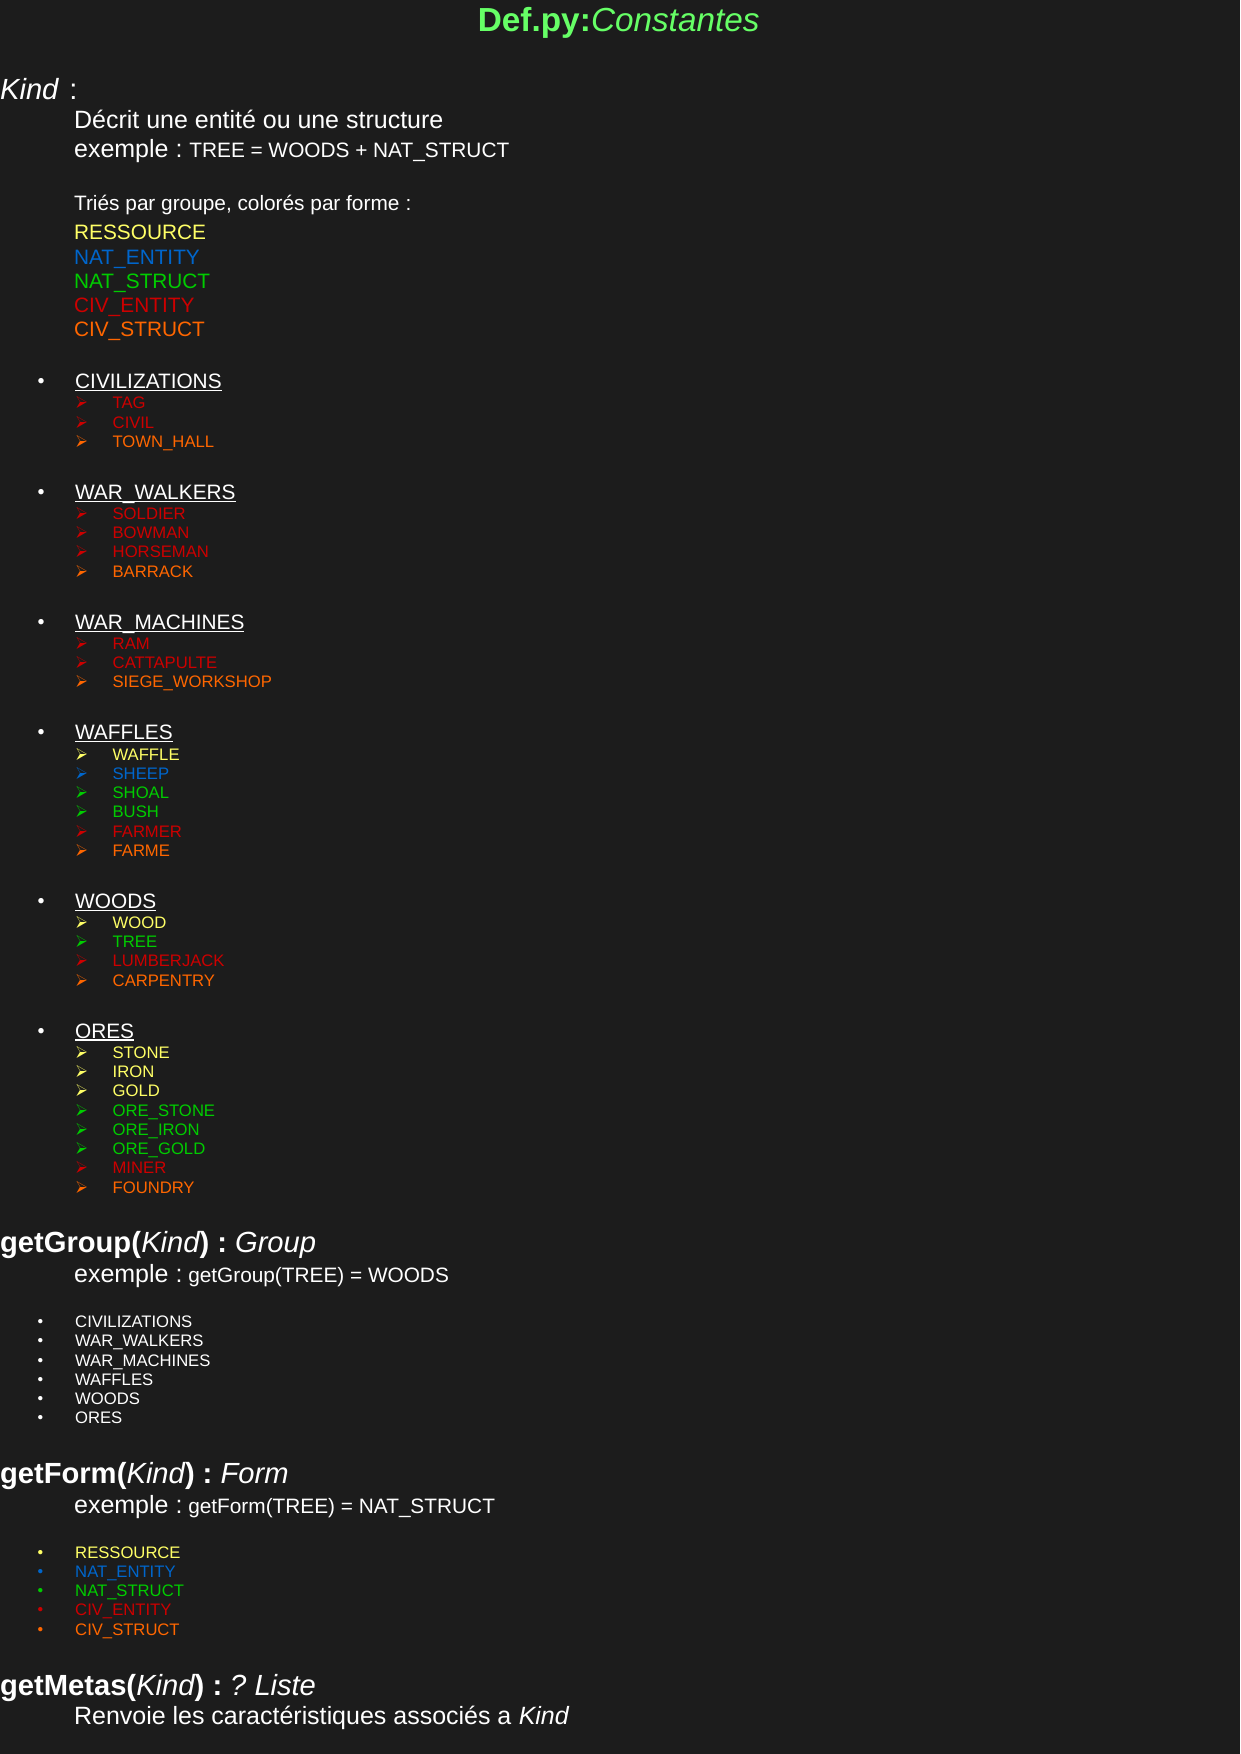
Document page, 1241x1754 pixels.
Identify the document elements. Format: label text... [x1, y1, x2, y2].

text exemple : getForm(TREE) = NAT_STRUCT [0, 1490, 1240, 1518]
list ORE_GOLD [75, 1139, 1240, 1158]
text Renvoie les caractéristiques associés a Kind [0, 1701, 1240, 1730]
list MINER [75, 1158, 1240, 1177]
list WAFFLE [75, 744, 1240, 763]
list NAT_STRUCT [37, 1581, 1240, 1600]
list FARMER [75, 821, 1240, 841]
list RESSOURCE [37, 1542, 1240, 1562]
text Kind : [0, 72, 1240, 106]
list CATTAPULTE [75, 653, 1240, 672]
list WAFFLES [37, 720, 1240, 744]
list ORE_STONE [75, 1100, 1240, 1120]
list CARPENTRY [75, 971, 1240, 990]
list CIVILIZATIONS [37, 1312, 1240, 1331]
list BUSH [75, 802, 1240, 821]
list HORSEMAN [75, 542, 1240, 562]
list TAG [75, 393, 1240, 412]
text exemple : TREE = WOODS + NAT_STRUCT [0, 134, 1240, 163]
list NAT_ENTITY [37, 1562, 1240, 1581]
list LUMBERJACK [75, 951, 1240, 971]
text NAT_ENTITY [0, 244, 1240, 268]
text CIV_STRUCT [0, 316, 1240, 340]
list WOODS [37, 889, 1240, 913]
list CIVIL [75, 412, 1240, 432]
list STONE [75, 1043, 1240, 1062]
list BARRACK [75, 562, 1240, 581]
text CIV_ENTITY [0, 292, 1240, 316]
text Décrit une entité ou une structure [0, 106, 1240, 134]
list ORES [37, 1018, 1240, 1043]
list WAR_WALKERS [37, 1331, 1240, 1350]
list ORE_IRON [75, 1120, 1240, 1139]
list SIEGE_WORKSHOP [75, 672, 1240, 691]
list TOWN_HALL [75, 432, 1240, 451]
text getMetas(Kind) : ? Liste [0, 1667, 1240, 1701]
list GOLD [75, 1081, 1240, 1100]
list WOOD [75, 913, 1240, 932]
list BOWMAN [75, 523, 1240, 542]
list RAM [75, 634, 1240, 653]
list WAR_MACHINES [37, 609, 1240, 634]
text Def.py:Constantes [0, 0, 1240, 38]
list FOUNDRY [75, 1177, 1240, 1197]
text getForm(Kind) : Form [0, 1456, 1240, 1490]
list TREE [75, 932, 1240, 951]
list SHOAL [75, 783, 1240, 802]
text getGroup(Kind) : Group [0, 1226, 1240, 1259]
text exemple : getGroup(TREE) = WOODS [0, 1259, 1240, 1288]
list FARME [75, 841, 1240, 860]
list CIV_ENTITY [37, 1600, 1240, 1619]
list SOLDIER [75, 504, 1240, 523]
text NAT_STRUCT [0, 268, 1240, 292]
list CIVILIZATIONS [37, 369, 1240, 393]
list WOODS [37, 1389, 1240, 1408]
list WAR_WALKERS [37, 480, 1240, 504]
text RESSOURCE [0, 216, 1240, 244]
text Triés par groupe, colorés par forme : [0, 187, 1240, 216]
list WAFFLES [37, 1369, 1240, 1389]
list WAR_MACHINES [37, 1350, 1240, 1369]
list SHEEP [75, 763, 1240, 783]
list IRON [75, 1062, 1240, 1081]
list CIV_STRUCT [37, 1619, 1240, 1639]
list ORES [37, 1408, 1240, 1427]
